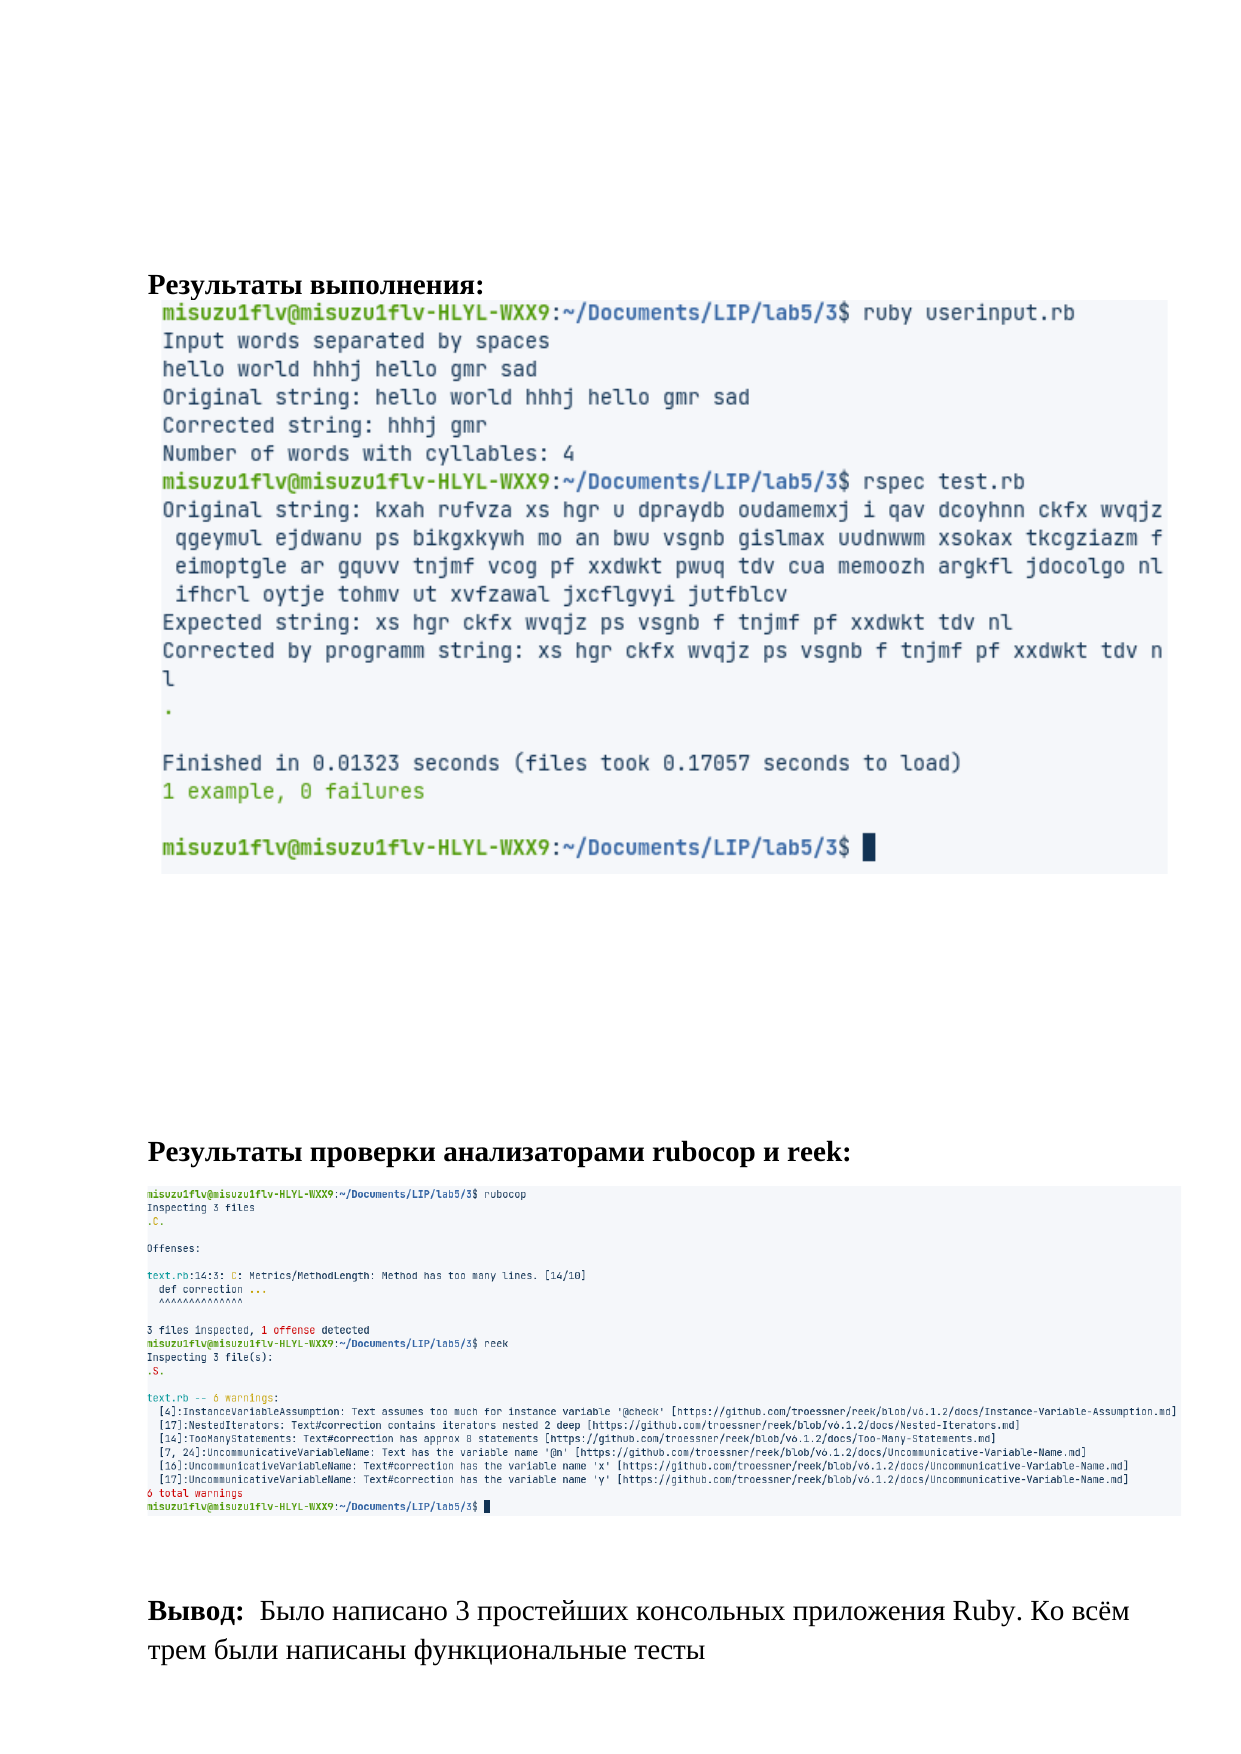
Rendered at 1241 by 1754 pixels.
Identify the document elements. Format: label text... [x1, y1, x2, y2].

text Вывод: Было написано 3 простейших консольных приложения Ruby. Ко всём трем были написаны функциональные тесты [148, 1593, 1181, 1665]
text Результаты проверки анализаторами rubocop и reek: [148, 1134, 1181, 1167]
text Результаты выполнения: [148, 267, 1181, 300]
picture [147, 1186, 1182, 1516]
picture [161, 300, 1168, 874]
